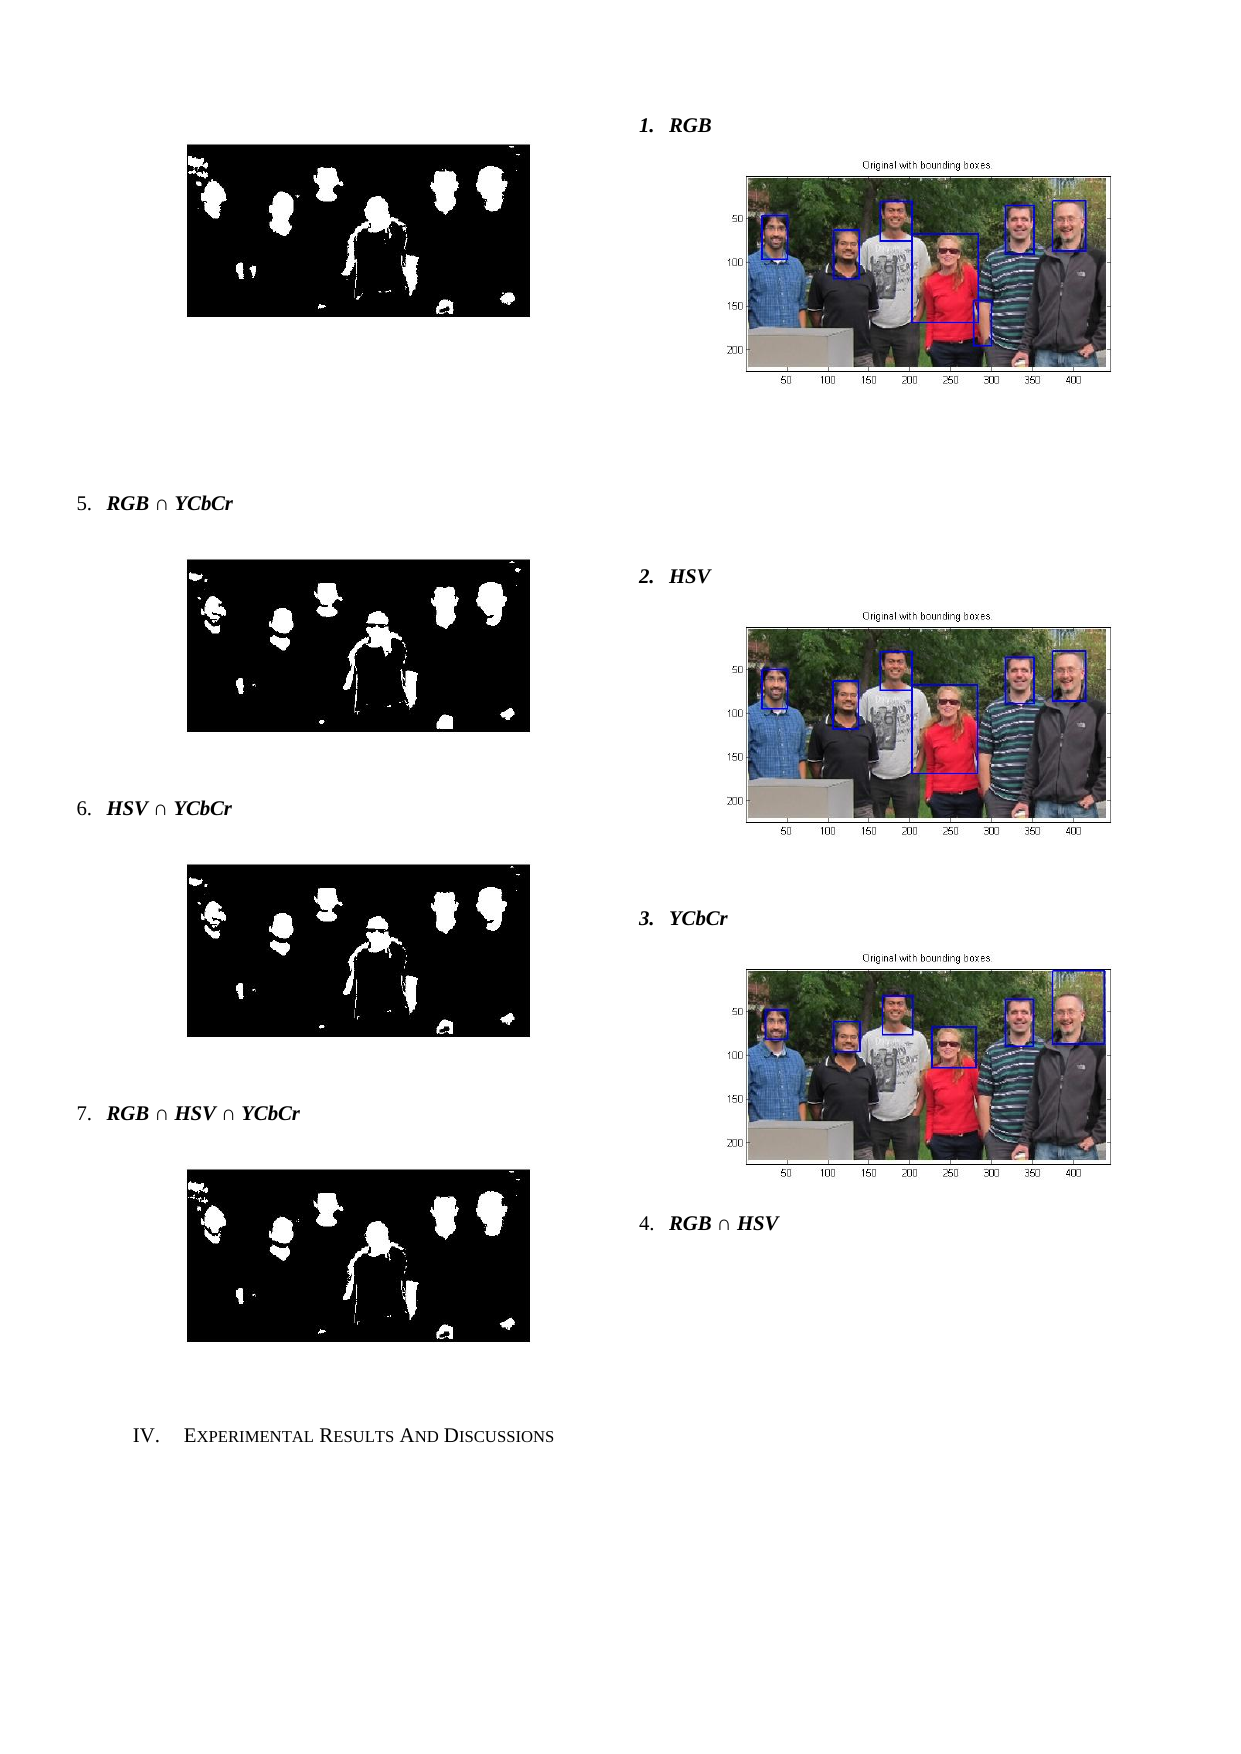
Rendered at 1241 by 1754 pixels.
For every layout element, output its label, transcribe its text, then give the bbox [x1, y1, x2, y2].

list HSV ∩ YCbCr [76, 796, 601, 820]
list RGB ∩ HSV ∩ YCbCr [76, 1101, 601, 1125]
picture [123, 1146, 593, 1385]
subtitle Experimental Results And Discussions [76, 1423, 601, 1447]
list YCbCr [639, 906, 1164, 930]
list RGB ∩ HSV [639, 1211, 1164, 1235]
picture [123, 536, 593, 775]
list RGB ∩ YCbCr [76, 491, 601, 515]
picture [685, 609, 1155, 848]
picture [123, 121, 593, 360]
picture [685, 158, 1155, 397]
list HSV [639, 564, 1164, 588]
picture [123, 841, 593, 1080]
picture [685, 951, 1155, 1190]
list RGB [639, 112, 1164, 137]
